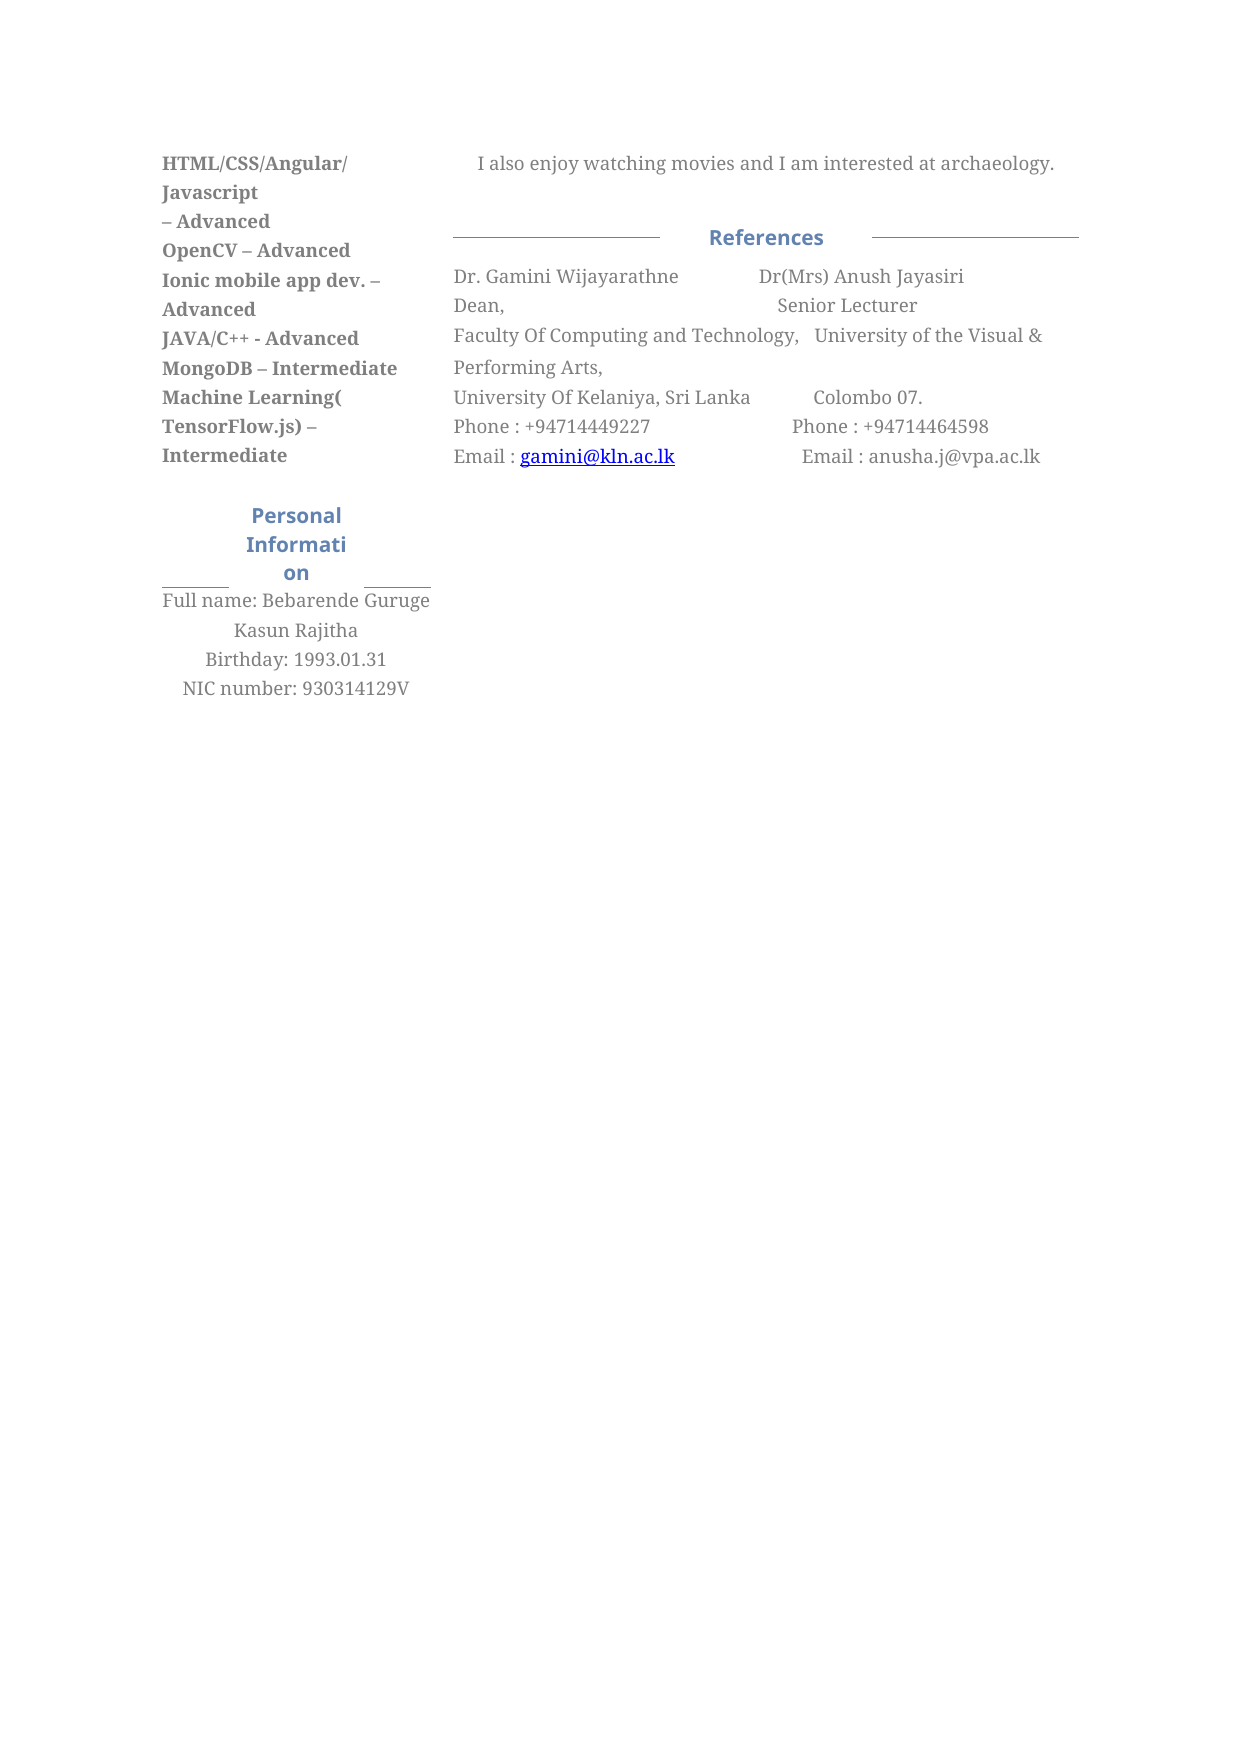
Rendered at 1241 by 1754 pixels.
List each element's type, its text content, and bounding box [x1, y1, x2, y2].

table_header [872, 211, 1079, 237]
table_header [364, 501, 431, 587]
table_cell [453, 238, 660, 263]
table_header I also enjoy watching movies and I am interested at archaeology. Dr. Gamini Wijayarathne Dr(Mrs) Anush Jayasiri Dean, Senior Lecturer Faculty Of Computing and Technology, University of the Visual & Performing Arts, University Of Kelaniya, Sri Lanka Colombo 07. Phone : +94714449227 Phone : +94714464598 Email : gamini@kln.ac.lk Email : anusha.j@vpa.ac.lk [441, 150, 1090, 701]
table_header HTML/CSS/Angular/Javascript – Advanced OpenCV – Advanced Ionic mobile app dev. – Advanced JAVA/C++ - Advanced MongoDB – Intermediate Machine Learning( TensorFlow.js) – Intermediate Full name: Bebarende Guruge Kasun Rajitha Birthday: 1993.01.31 NIC number: 930314129V [150, 150, 441, 701]
table_cell [872, 238, 1079, 263]
table_header [453, 211, 660, 237]
table_header Personal Information [229, 501, 364, 587]
table_header [162, 501, 229, 587]
table_header References [660, 211, 872, 263]
